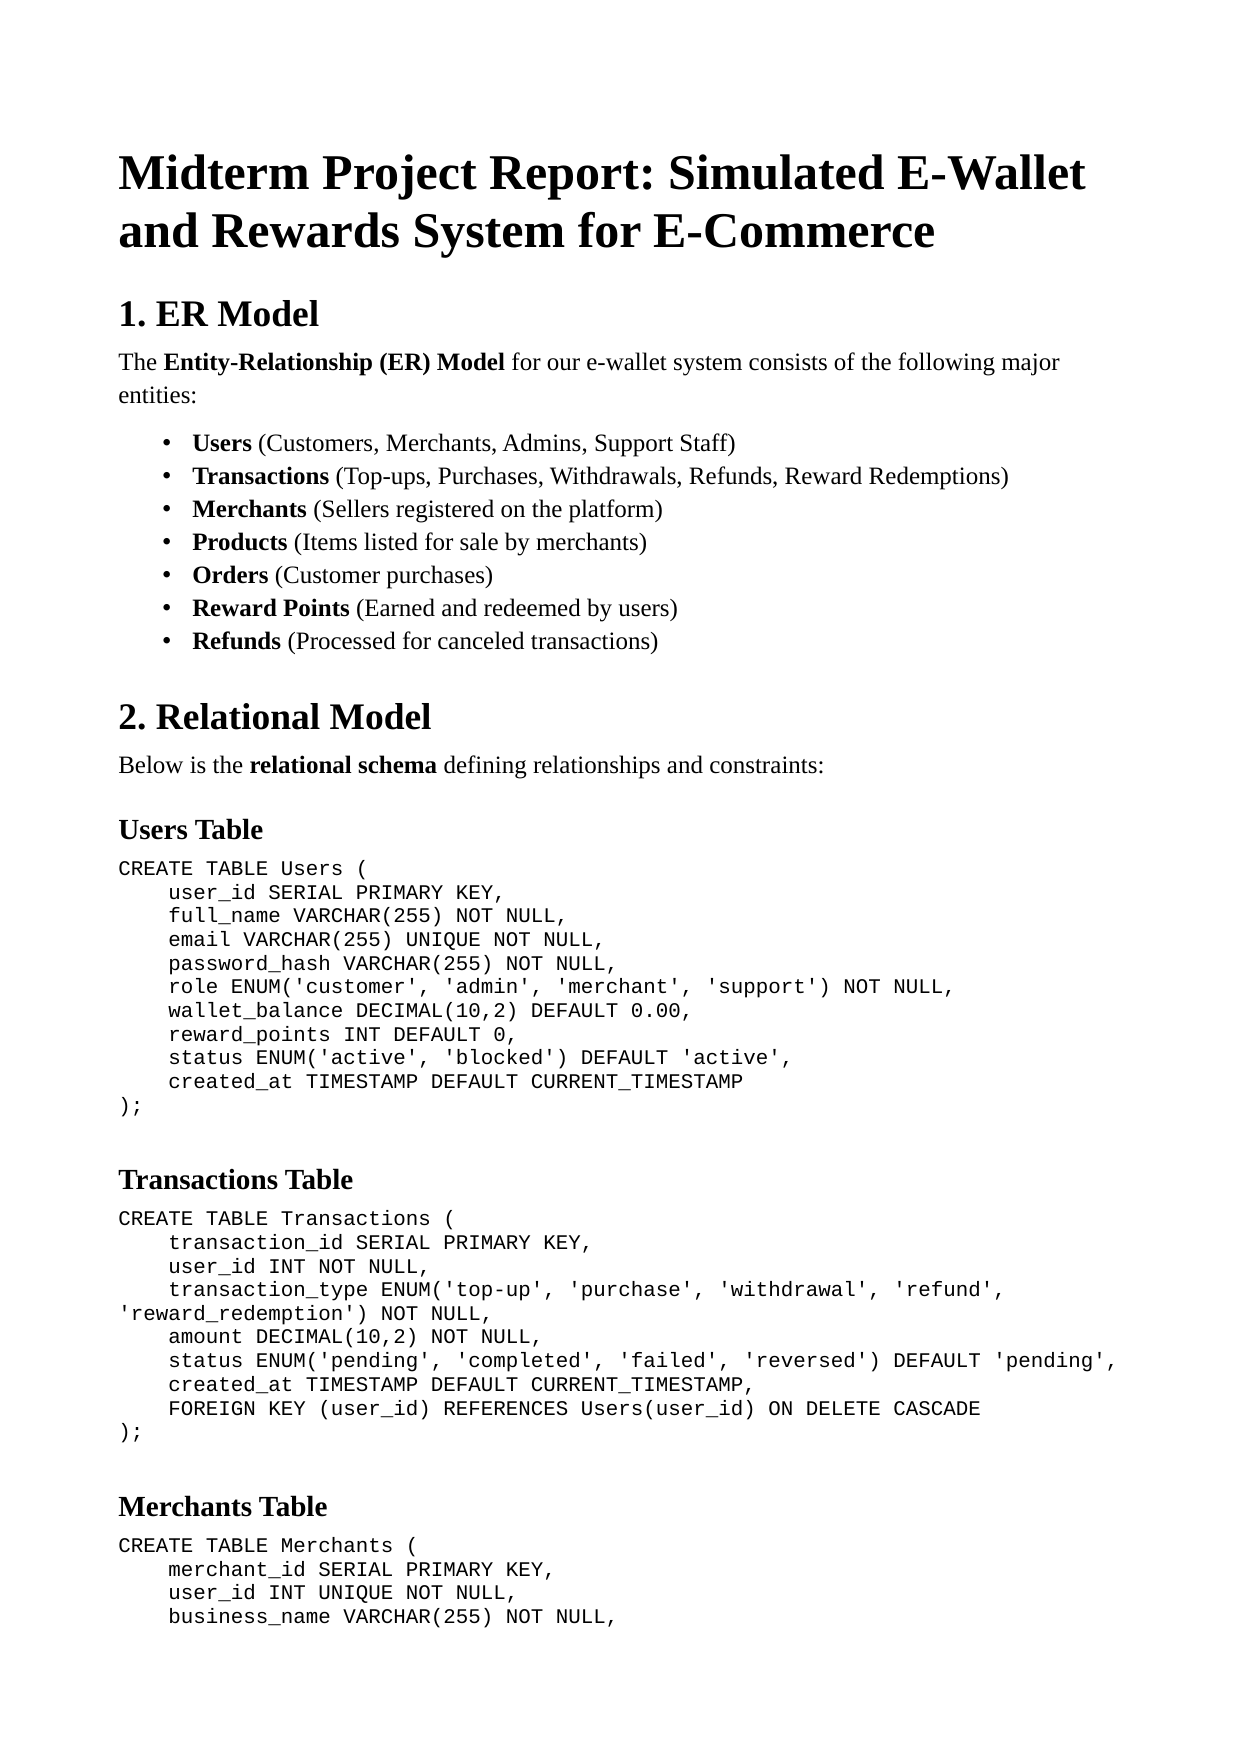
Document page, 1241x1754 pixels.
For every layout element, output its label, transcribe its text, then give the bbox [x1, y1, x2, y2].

text password_hash VARCHAR(255) NOT NULL, [118, 953, 1122, 976]
text created_at TIMESTAMP DEFAULT CURRENT_TIMESTAMP [118, 1071, 1122, 1094]
text business_name VARCHAR(255) NOT NULL, [118, 1606, 1122, 1629]
text ); [118, 1094, 1122, 1118]
list Merchants (Sellers registered on the platform) [162, 494, 1122, 522]
text created_at TIMESTAMP DEFAULT CURRENT_TIMESTAMP, [118, 1374, 1122, 1397]
text CREATE TABLE Transactions ( [118, 1208, 1122, 1232]
text full_name VARCHAR(255) NOT NULL, [118, 905, 1122, 929]
text status ENUM('active', 'blocked') DEFAULT 'active', [118, 1047, 1122, 1071]
text amount DECIMAL(10,2) NOT NULL, [118, 1327, 1122, 1350]
text merchant_id SERIAL PRIMARY KEY, [118, 1558, 1122, 1582]
subtitle 1. ER Model [118, 291, 1122, 334]
text user_id INT UNIQUE NOT NULL, [118, 1582, 1122, 1606]
subtitle Users Table [118, 812, 1122, 846]
text transaction_type ENUM('top-up', 'purchase', 'withdrawal', 'refund', 'reward_redemption') NOT NULL, [118, 1279, 1122, 1327]
text Below is the relational schema defining relationships and constraints: [118, 750, 1122, 779]
list Reward Points (Earned and redeemed by users) [162, 593, 1122, 622]
subtitle Transactions Table [118, 1162, 1122, 1196]
text reward_points INT DEFAULT 0, [118, 1024, 1122, 1047]
text transaction_id SERIAL PRIMARY KEY, [118, 1232, 1122, 1256]
subtitle Merchants Table [118, 1489, 1122, 1522]
subtitle Midterm Project Report: Simulated E-Wallet and Rewards System for E-Commerce [118, 143, 1122, 258]
text ); [118, 1421, 1122, 1445]
text The Entity-Relationship (ER) Model for our e-wallet system consists of the following major entities: [118, 347, 1122, 409]
text CREATE TABLE Users ( [118, 858, 1122, 882]
text user_id SERIAL PRIMARY KEY, [118, 882, 1122, 905]
subtitle 2. Relational Model [118, 694, 1122, 737]
text role ENUM('customer', 'admin', 'merchant', 'support') NOT NULL, [118, 976, 1122, 1000]
text status ENUM('pending', 'completed', 'failed', 'reversed') DEFAULT 'pending', [118, 1350, 1122, 1374]
list Transactions (Top-ups, Purchases, Withdrawals, Refunds, Reward Redemptions) [162, 461, 1122, 489]
text email VARCHAR(255) UNIQUE NOT NULL, [118, 929, 1122, 953]
list Orders (Customer purchases) [162, 560, 1122, 588]
text user_id INT NOT NULL, [118, 1256, 1122, 1279]
text FOREIGN KEY (user_id) REFERENCES Users(user_id) ON DELETE CASCADE [118, 1397, 1122, 1421]
list Refunds (Processed for canceled transactions) [162, 626, 1122, 654]
list Products (Items listed for sale by merchants) [162, 527, 1122, 556]
text CREATE TABLE Merchants ( [118, 1535, 1122, 1558]
text wallet_balance DECIMAL(10,2) DEFAULT 0.00, [118, 1000, 1122, 1024]
list Users (Customers, Merchants, Admins, Support Staff) [162, 428, 1122, 456]
